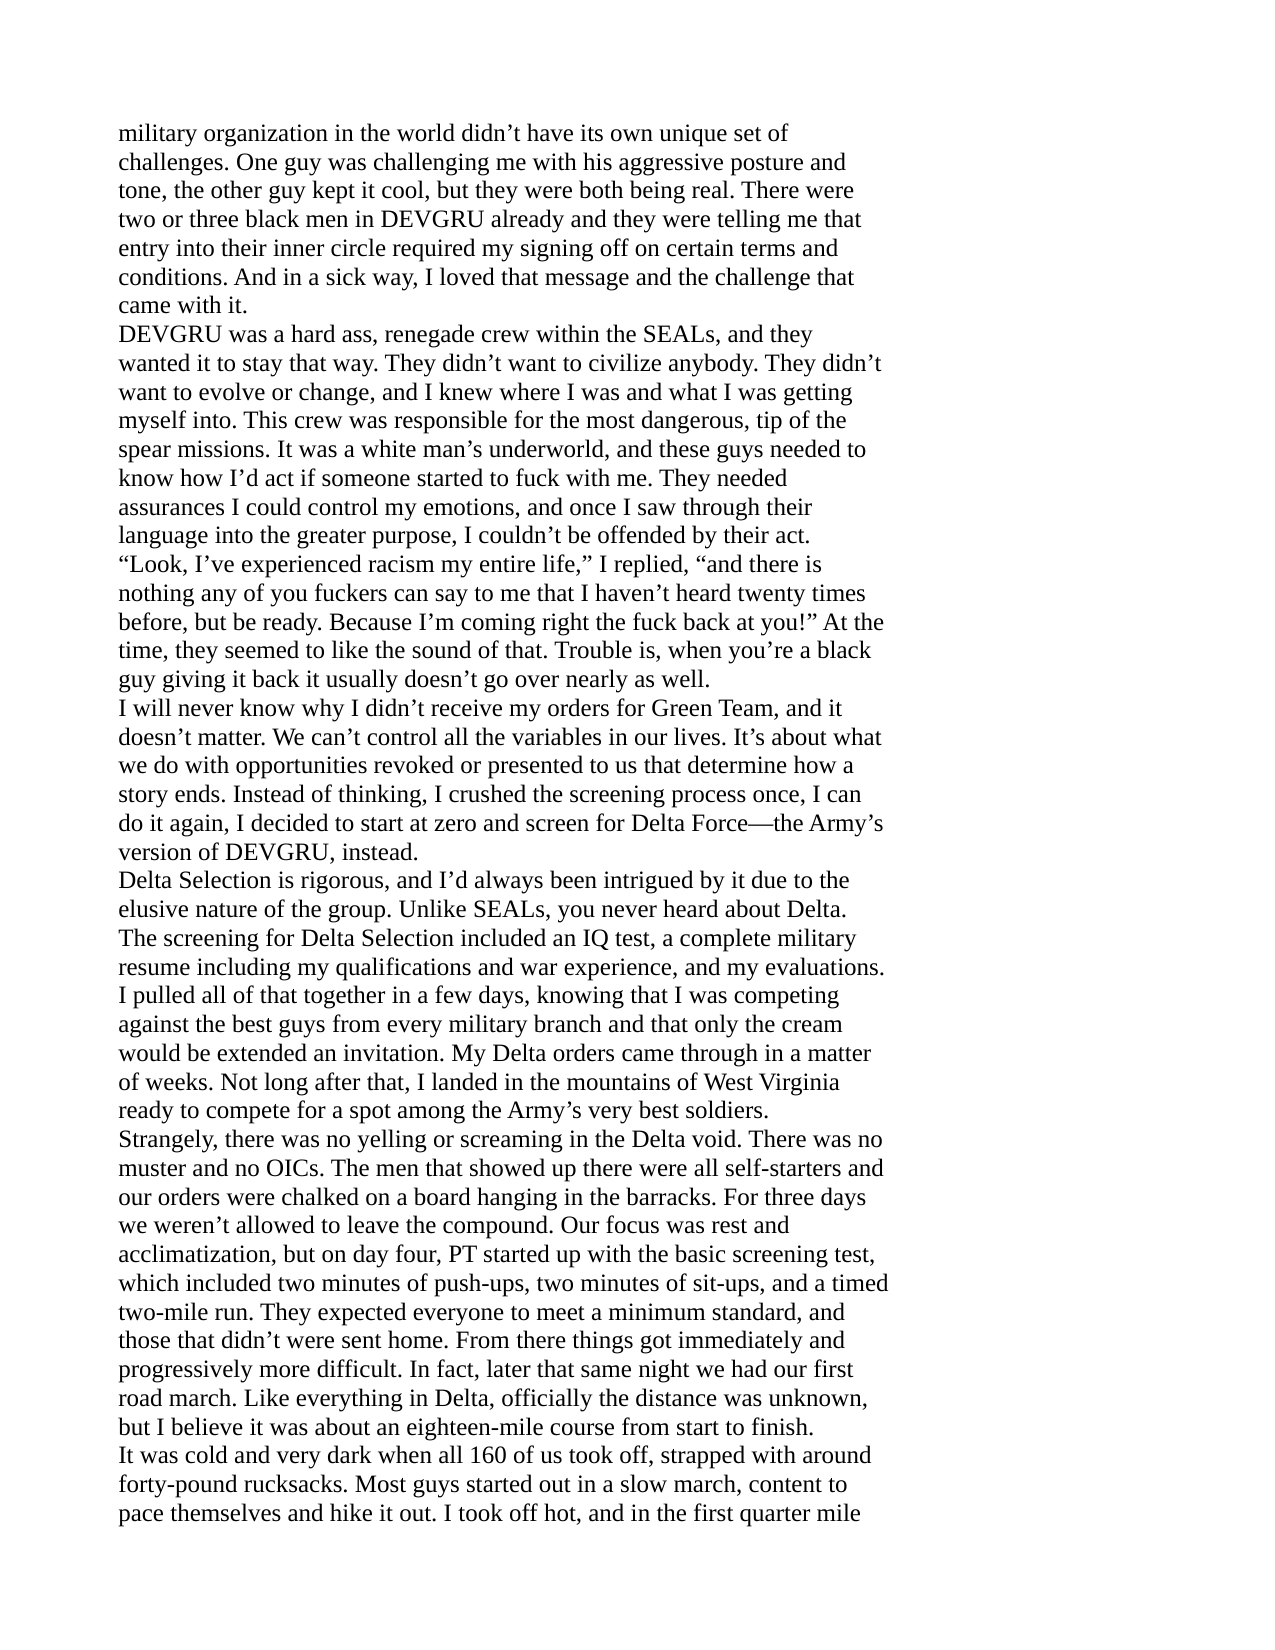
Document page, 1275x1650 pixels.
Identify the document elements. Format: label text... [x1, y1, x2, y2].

text progressively more difficult. In fact, later that same night we had our first [118, 1354, 1157, 1383]
text would be extended an invitation. My Delta orders came through in a matter [118, 1038, 1157, 1067]
text road march. Like everything in Delta, officially the distance was unknown, [118, 1383, 1157, 1412]
text which included two minutes of push-ups, two minutes of sit-ups, and a timed [118, 1268, 1157, 1297]
text we weren’t allowed to leave the compound. Our focus was rest and [118, 1211, 1157, 1239]
text I pulled all of that together in a few days, knowing that I was competing [118, 981, 1157, 1009]
text assurances I could control my emotions, and once I saw through their [118, 492, 1157, 521]
text came with it. [118, 291, 1157, 319]
text The screening for Delta Selection included an IQ test, a complete military [118, 923, 1157, 952]
text “Look, I’ve experienced racism my entire life,” I replied, “and there is [118, 549, 1157, 578]
text we do with opportunities revoked or presented to us that determine how a [118, 751, 1157, 779]
text It was cold and very dark when all 160 of us took off, strapped with around [118, 1441, 1157, 1469]
text our orders were chalked on a board hanging in the barracks. For three days [118, 1182, 1157, 1211]
text ready to compete for a spot among the Army’s very best soldiers. [118, 1096, 1157, 1124]
text know how I’d act if someone started to fuck with me. They needed [118, 463, 1157, 492]
text do it again, I decided to start at zero and screen for Delta Force—the Army’s [118, 808, 1157, 837]
text story ends. Instead of thinking, I crushed the screening process once, I can [118, 779, 1157, 808]
text acclimatization, but on day four, PT started up with the basic screening test, [118, 1239, 1157, 1268]
text resume including my qualifications and war experience, and my evaluations. [118, 952, 1157, 981]
text spear missions. It was a white man’s underworld, and these guys needed to [118, 434, 1157, 463]
text pace themselves and hike it out. I took off hot, and in the first quarter mile [118, 1498, 1157, 1527]
text two-mile run. They expected everyone to meet a minimum standard, and [118, 1297, 1157, 1326]
text those that didn’t were sent home. From there things got immediately and [118, 1326, 1157, 1354]
text but I believe it was about an eighteen-mile course from start to finish. [118, 1412, 1157, 1441]
text military organization in the world didn’t have its own unique set of [118, 118, 1157, 147]
text muster and no OICs. The men that showed up there were all self-starters and [118, 1153, 1157, 1182]
text elusive nature of the group. Unlike SEALs, you never heard about Delta. [118, 894, 1157, 923]
text wanted it to stay that way. They didn’t want to civilize anybody. They didn’t [118, 348, 1157, 377]
text tone, the other guy kept it cool, but they were both being real. There were [118, 176, 1157, 204]
text language into the greater purpose, I couldn’t be offended by their act. [118, 521, 1157, 549]
text two or three black men in DEVGRU already and they were telling me that [118, 204, 1157, 233]
text of weeks. Not long after that, I landed in the mountains of West Virginia [118, 1067, 1157, 1096]
text challenges. One guy was challenging me with his aggressive posture and [118, 147, 1157, 176]
text forty-pound rucksacks. Most guys started out in a slow march, content to [118, 1469, 1157, 1498]
text doesn’t matter. We can’t control all the variables in our lives. It’s about what [118, 722, 1157, 751]
text want to evolve or change, and I knew where I was and what I was getting [118, 377, 1157, 406]
text Delta Selection is rigorous, and I’d always been intrigued by it due to the [118, 866, 1157, 894]
text conditions. And in a sick way, I loved that message and the challenge that [118, 262, 1157, 291]
text before, but be ready. Because I’m coming right the fuck back at you!” At the [118, 607, 1157, 636]
text myself into. This crew was responsible for the most dangerous, tip of the [118, 406, 1157, 434]
text entry into their inner circle required my signing off on certain terms and [118, 233, 1157, 262]
text I will never know why I didn’t receive my orders for Green Team, and it [118, 693, 1157, 722]
text against the best guys from every military branch and that only the cream [118, 1009, 1157, 1038]
text time, they seemed to like the sound of that. Trouble is, when you’re a black [118, 636, 1157, 664]
text guy giving it back it usually doesn’t go over nearly as well. [118, 664, 1157, 693]
text nothing any of you fuckers can say to me that I haven’t heard twenty times [118, 578, 1157, 607]
text DEVGRU was a hard ass, renegade crew within the SEALs, and they [118, 319, 1157, 348]
text version of DEVGRU, instead. [118, 837, 1157, 866]
text Strangely, there was no yelling or screaming in the Delta void. There was no [118, 1124, 1157, 1153]
